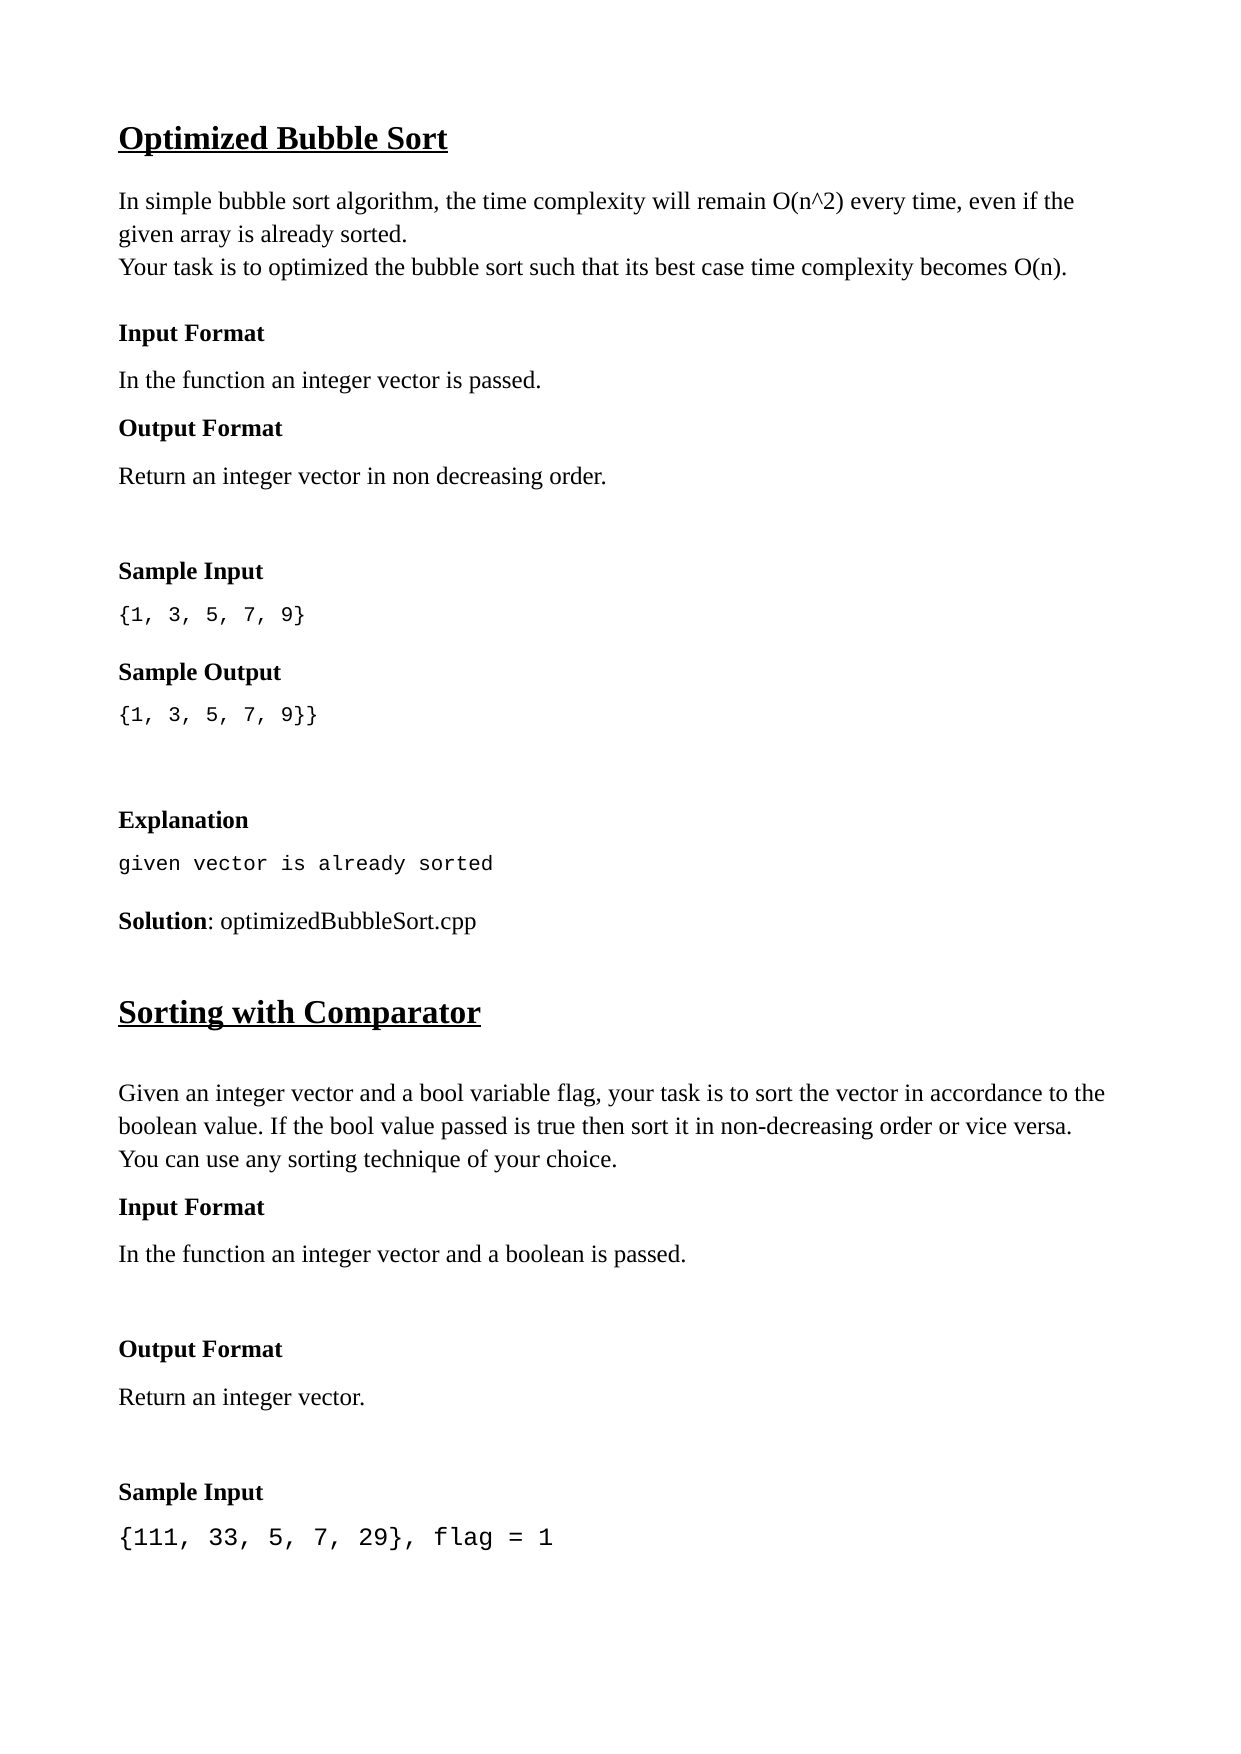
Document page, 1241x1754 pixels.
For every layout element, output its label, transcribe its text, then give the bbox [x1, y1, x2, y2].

text {111, 33, 5, 7, 29}, flag = 1 [118, 1525, 1122, 1553]
text In simple bubble sort algorithm, the time complexity will remain O(n^2) every time, even if the given array is already sorted. Your task is to optimized the bubble sort such that its best case time complexity becomes O(n). Input Format [118, 186, 1122, 347]
text Solution: optimizedBubbleSort.cpp [118, 906, 1122, 934]
text Optimized Bubble Sort [118, 118, 1122, 156]
text Sample Output [118, 657, 1122, 686]
text Explanation [118, 805, 1122, 834]
text Sample Input [118, 556, 1122, 585]
text Output Format [118, 413, 1122, 442]
text In the function an integer vector and a boolean is passed. [118, 1239, 1122, 1268]
text Sorting with Comparator [118, 992, 1122, 1030]
text Output Format [118, 1334, 1122, 1363]
text Return an integer vector in non decreasing order. [118, 461, 1122, 489]
text {1, 3, 5, 7, 9}} [118, 704, 1122, 728]
text In the function an integer vector is passed. [118, 366, 1122, 394]
text {1, 3, 5, 7, 9} [118, 604, 1122, 627]
text given vector is already sorted [118, 853, 1122, 876]
text Sample Input [118, 1477, 1122, 1506]
text Given an integer vector and a bool variable flag, your task is to sort the vector in accordance to the boolean value. If the bool value passed is true then sort it in non-decreasing order or vice versa. You can use any sorting technique of your choice. [118, 1078, 1122, 1173]
text Return an integer vector. [118, 1382, 1122, 1411]
text Input Format [118, 1192, 1122, 1220]
